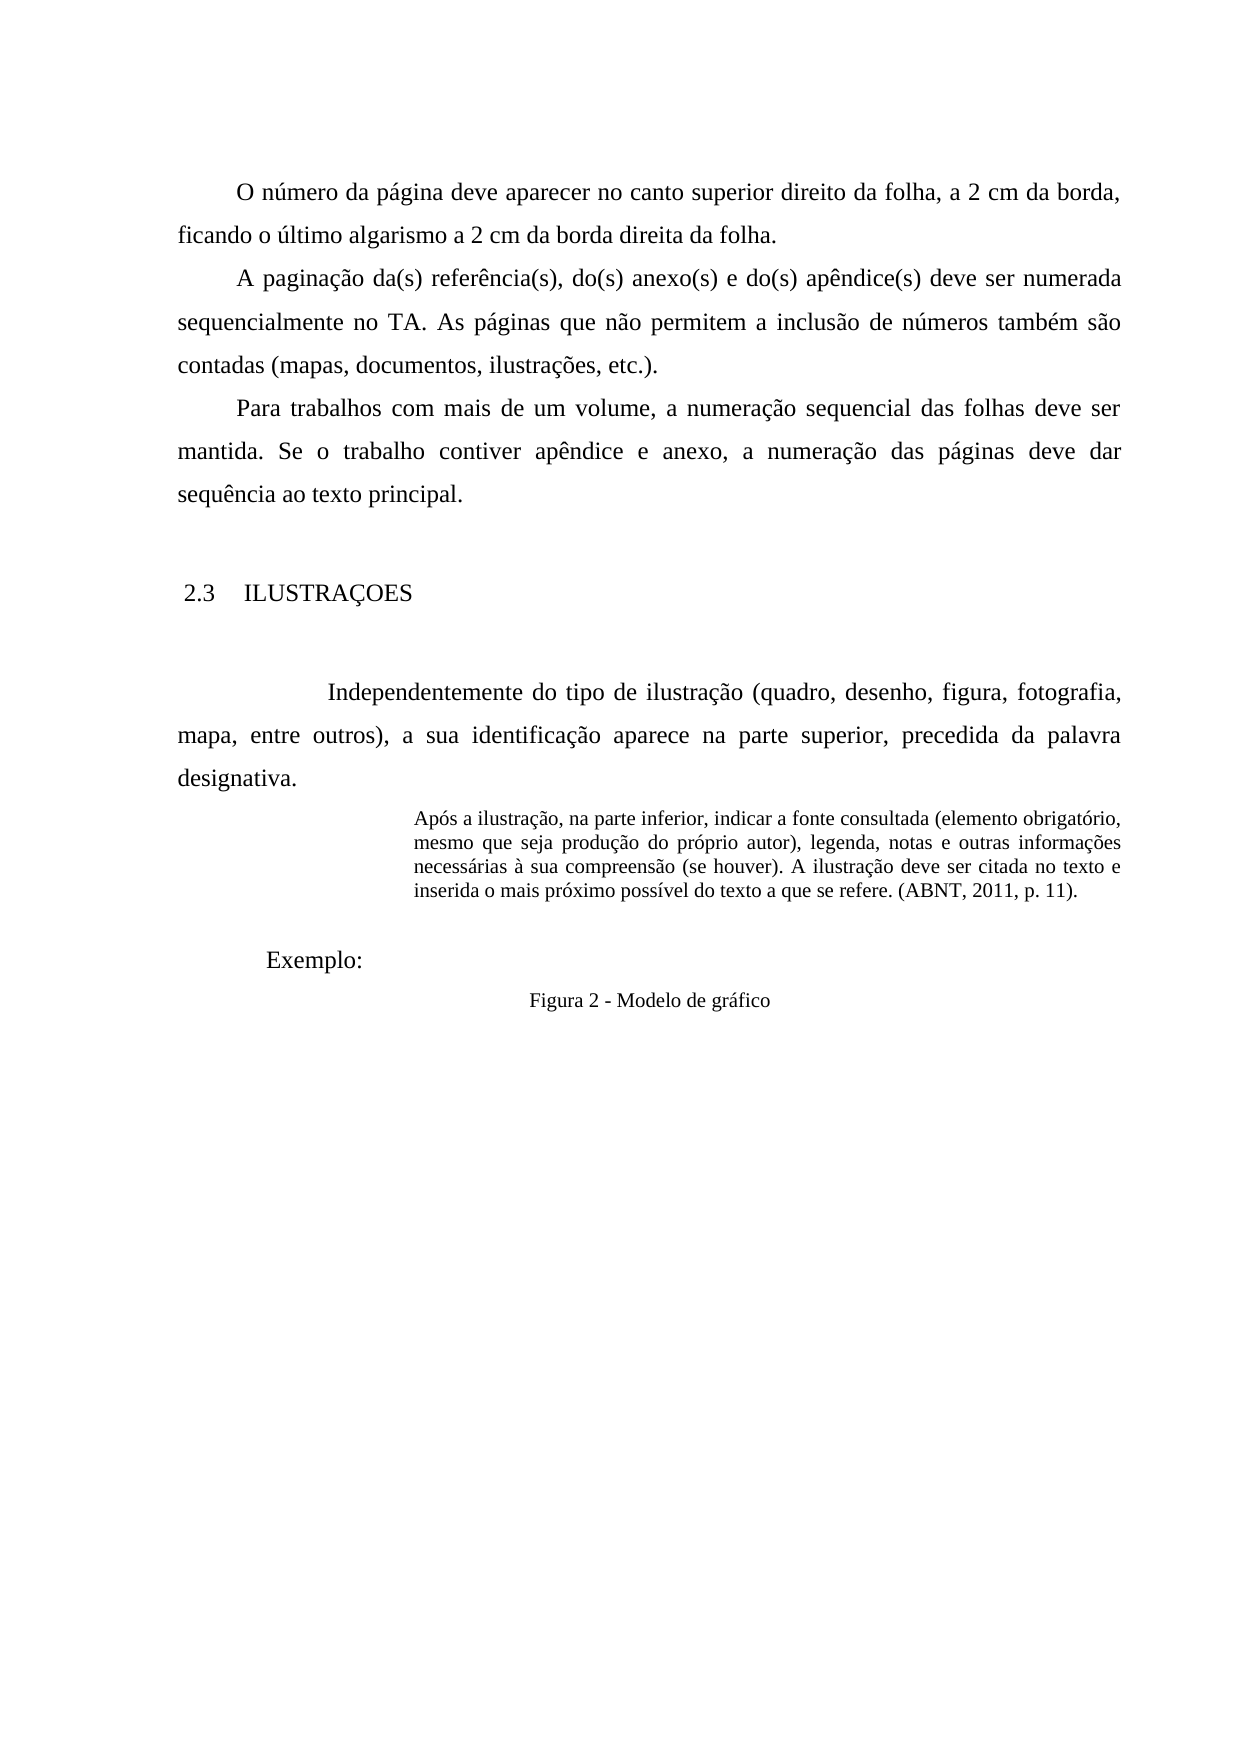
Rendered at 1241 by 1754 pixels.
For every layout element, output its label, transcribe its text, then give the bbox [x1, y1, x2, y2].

text Após a ilustração, na parte inferior, indicar a fonte consultada (elemento obrigatório, mesmo que seja produção do próprio autor), legenda, notas e outras informações necessárias à sua compreensão (se houver). A ilustração deve ser citada no texto e inserida o mais próximo possível do texto a que se refere. (ABNT, 2011, p. 11). [413, 806, 1122, 902]
list ILUSTRAÇOES [177, 578, 1122, 607]
text A paginação da(s) referência(s), do(s) anexo(s) e do(s) apêndice(s) deve ser numerada sequencialmente no TA. As páginas que não permitem a inclusão de números também são contadas (mapas, documentos, ilustrações, etc.). [177, 263, 1122, 378]
text Exemplo: [177, 945, 1122, 974]
text O número da página deve aparecer no canto superior direito da folha, a 2 cm da borda, ficando o último algarismo a 2 cm da borda direita da folha. [177, 177, 1122, 249]
text Figura 2 - Modelo de gráfico [177, 988, 1122, 1012]
text Independentemente do tipo de ilustração (quadro, desenho, figura, fotografia, mapa, entre outros), a sua identificação aparece na parte superior, precedida da palavra designativa. [177, 677, 1122, 792]
text Para trabalhos com mais de um volume, a numeração sequencial das folhas deve ser mantida. Se o trabalho contiver apêndice e anexo, a numeração das páginas deve dar sequência ao texto principal. [177, 393, 1122, 508]
